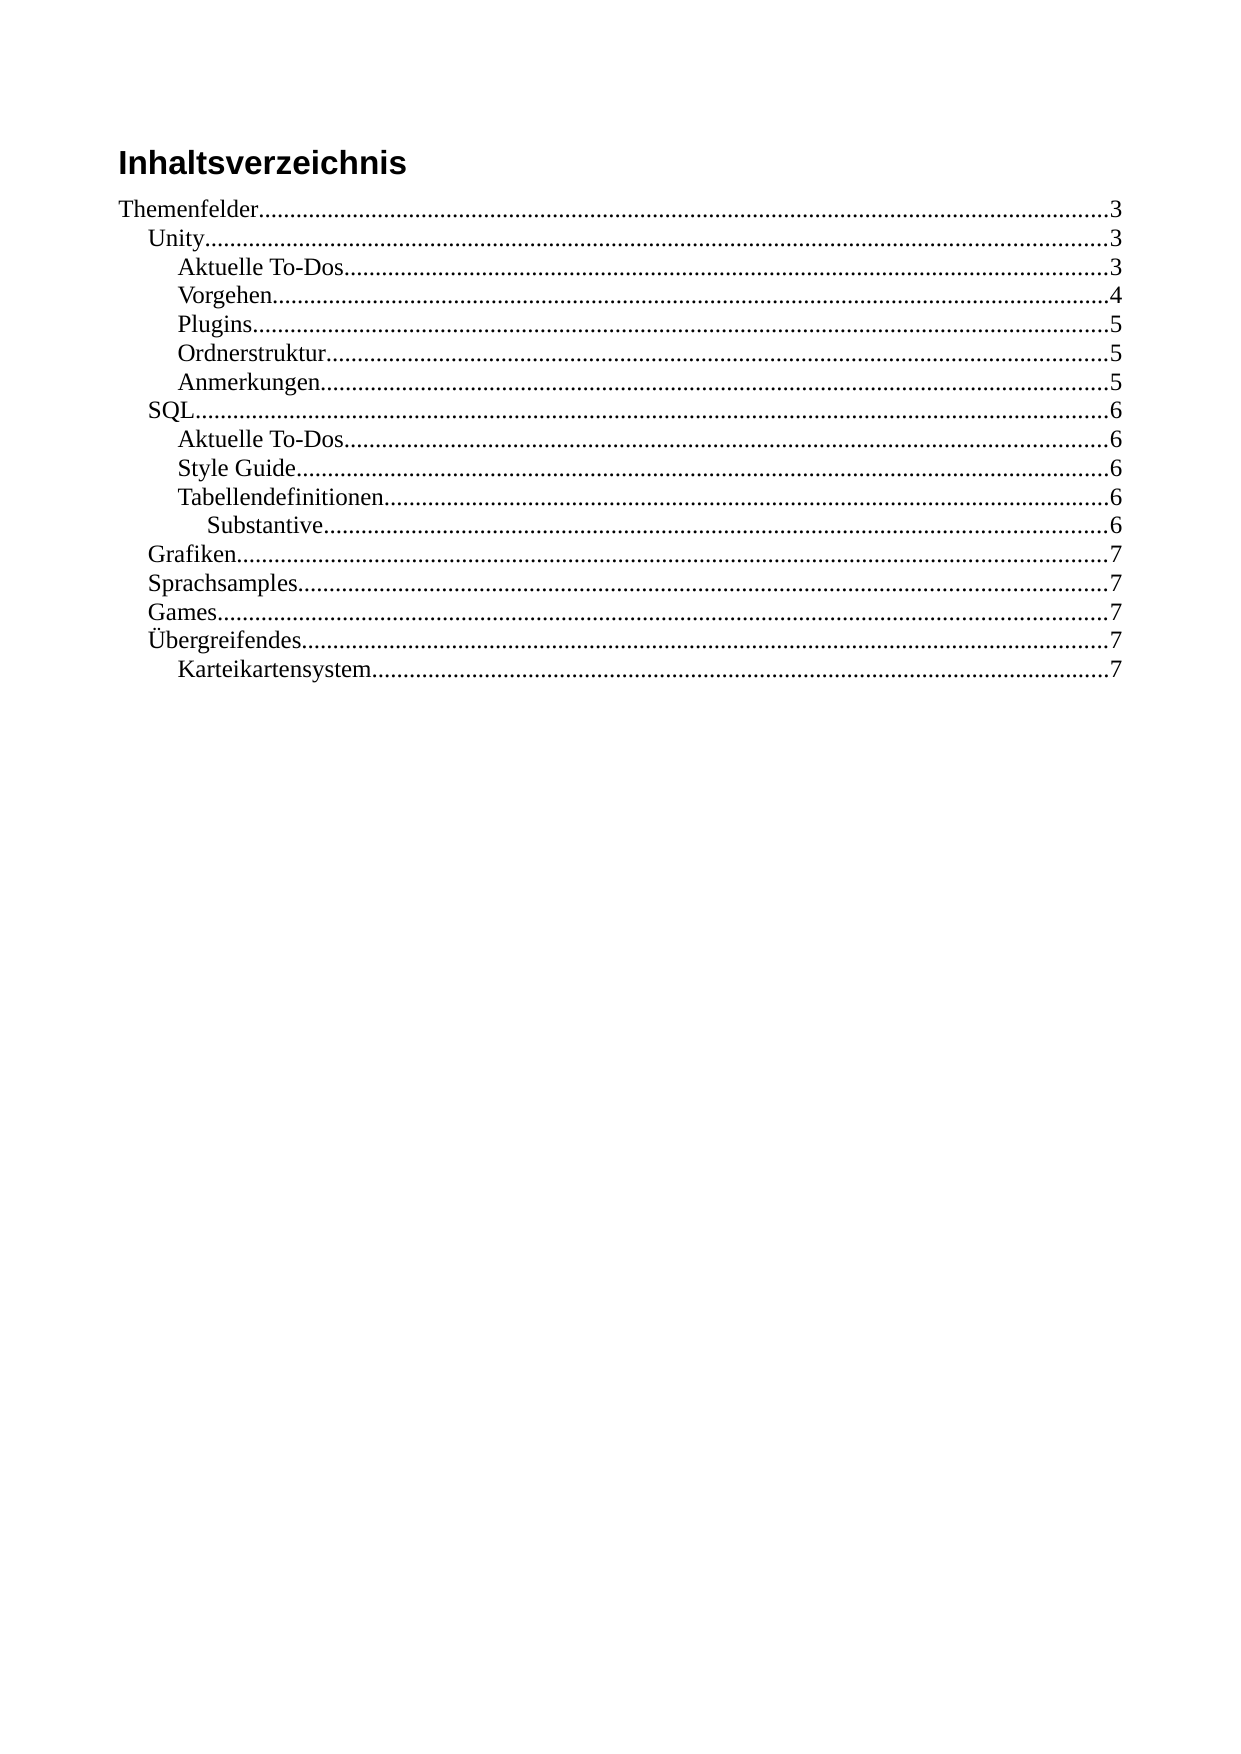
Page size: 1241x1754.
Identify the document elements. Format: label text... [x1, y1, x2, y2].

text Unity 3 [148, 223, 1122, 252]
text Karteikartensystem 7 [177, 654, 1122, 683]
text Ordnerstruktur 5 [177, 338, 1122, 367]
text Plugins 5 [177, 309, 1122, 338]
text Substantive 6 [207, 510, 1122, 539]
text Style Guide 6 [177, 453, 1122, 482]
text Grafiken 7 [148, 539, 1122, 568]
text Anmerkungen 5 [177, 367, 1122, 395]
text Aktuelle To-Dos 3 [177, 252, 1122, 280]
subtitle Inhaltsverzeichnis [118, 143, 1122, 182]
text Tabellendefinitionen 6 [177, 482, 1122, 510]
text Vorgehen 4 [177, 280, 1122, 309]
text Themenfelder 3 [118, 194, 1122, 223]
text Sprachsamples 7 [148, 568, 1122, 597]
text Aktuelle To-Dos 6 [177, 424, 1122, 453]
text Games 7 [148, 597, 1122, 625]
text SQL 6 [148, 395, 1122, 424]
text Übergreifendes 7 [148, 625, 1122, 654]
